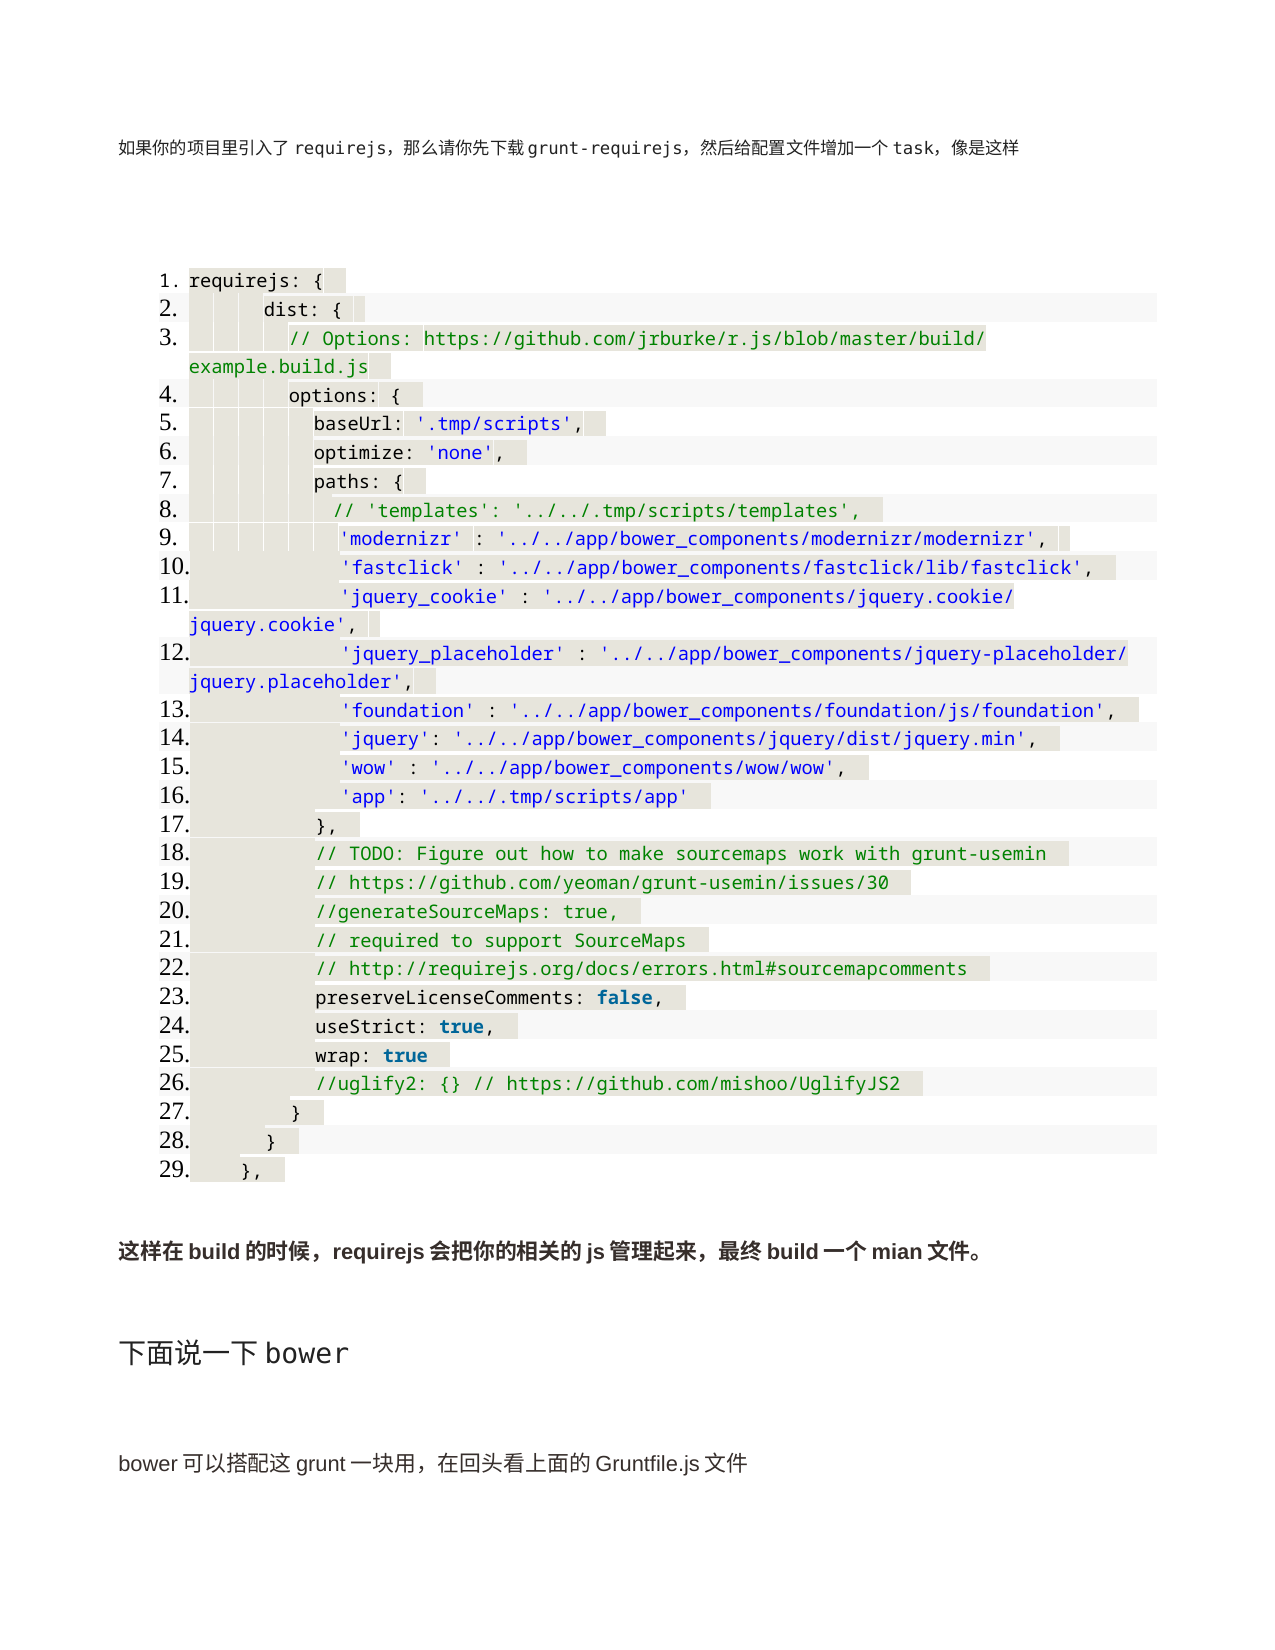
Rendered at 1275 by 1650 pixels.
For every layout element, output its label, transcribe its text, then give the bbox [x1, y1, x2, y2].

list }, [159, 1154, 1157, 1182]
list dist: { [159, 293, 1157, 322]
list // Options: https://github.com/jrburke/r.js/blob/master/build/example.build.js [159, 322, 1157, 379]
list optimize: 'none', [159, 436, 1157, 465]
list wrap: true [159, 1039, 1157, 1067]
list 'jquery': '../../app/bower_components/jquery/dist/jquery.min', [159, 722, 1157, 751]
list // https://github.com/yeoman/grunt-usemin/issues/30 [159, 866, 1157, 895]
list preserveLicenseComments: false, [159, 981, 1157, 1010]
list //uglify2: {} // https://github.com/mishoo/UglifyJS2 [159, 1067, 1157, 1096]
text 下面说一下bower [118, 1329, 1157, 1370]
list // http://requirejs.org/docs/errors.html#sourcemapcomments [159, 952, 1157, 981]
list //generateSourceMaps: true, [159, 895, 1157, 924]
list requirejs: { [159, 265, 1157, 293]
list options: { [159, 379, 1157, 407]
list }, [159, 809, 1157, 837]
list paths: { [159, 465, 1157, 494]
list // 'templates': '../../.tmp/scripts/templates', [159, 494, 1157, 522]
list 'jquery_cookie' : '../../app/bower_components/jquery.cookie/jquery.cookie', [159, 580, 1157, 637]
list 'app': '../../.tmp/scripts/app' [159, 780, 1157, 809]
list useStrict: true, [159, 1010, 1157, 1039]
list // required to support SourceMaps [159, 924, 1157, 952]
text 如果你的项目里引入了requirejs，那么请你先下载grunt-requirejs，然后给配置文件增加一个task，像是这样 [118, 118, 1157, 159]
text [javascript] view plaincopy [0, 1489, 1141, 1529]
list } [159, 1096, 1157, 1125]
text 这样在build的时候，requirejs会把你的相关的js管理起来，最终build一个mian文件。 [118, 1182, 1157, 1264]
list 'foundation' : '../../app/bower_components/foundation/js/foundation', [159, 694, 1157, 722]
text bower可以搭配这grunt一块用，在回头看上面的Gruntfile.js文件 [118, 1436, 1157, 1476]
list baseUrl: '.tmp/scripts', [159, 407, 1157, 436]
list 'fastclick' : '../../app/bower_components/fastclick/lib/fastclick', [159, 551, 1157, 580]
list // TODO: Figure out how to make sourcemaps work with grunt-usemin [159, 837, 1157, 866]
list 'jquery_placeholder' : '../../app/bower_components/jquery-placeholder/jquery.placeholder', [159, 637, 1157, 694]
text [javascript] view plaincopy [0, 224, 1141, 265]
list } [159, 1125, 1157, 1154]
list 'modernizr' : '../../app/bower_components/modernizr/modernizr', [159, 522, 1157, 551]
list 'wow' : '../../app/bower_components/wow/wow', [159, 751, 1157, 780]
